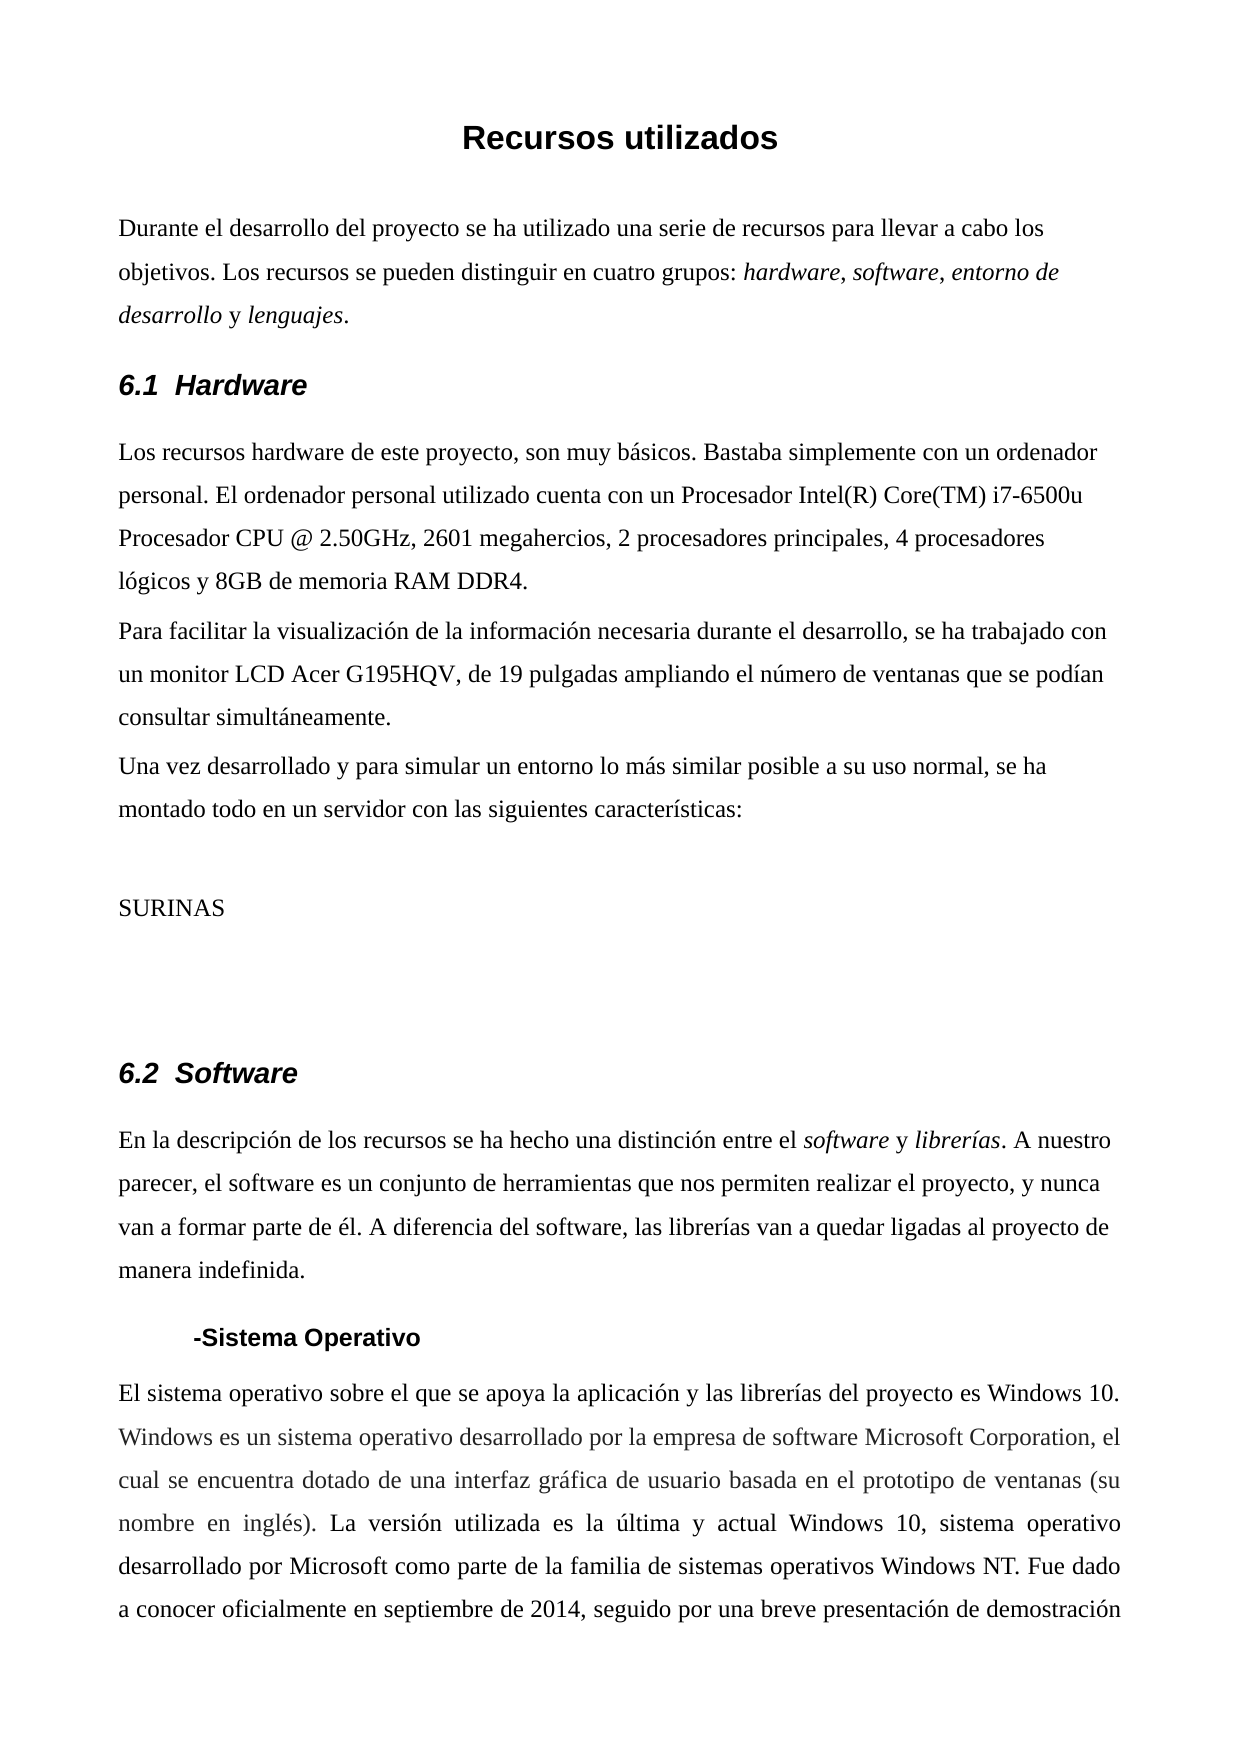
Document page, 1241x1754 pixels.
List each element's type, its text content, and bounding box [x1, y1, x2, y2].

text Los recursos hardware de este proyecto, son muy básicos. Bastaba simplemente con un ordenador personal. El ordenador personal utilizado cuenta con un Procesador Intel(R) Core(TM) i7-6500u Procesador CPU @ 2.50GHz, 2601 megahercios, 2 procesadores principales, 4 procesadores lógicos y 8GB de memoria RAM DDR4. [118, 437, 1122, 595]
text Durante el desarrollo del proyecto se ha utilizado una serie de recursos para llevar a cabo los objetivos. Los recursos se pueden distinguir en cuatro grupos: hardware, software, entorno de desarrollo y lenguajes. [118, 213, 1122, 328]
subtitle 6.2 Software [118, 1056, 1122, 1090]
text SURINAS [118, 893, 1122, 922]
text Para facilitar la visualización de la información necesaria durante el desarrollo, se ha trabajado con un monitor LCD Acer G195HQV, de 19 pulgadas ampliando el número de ventanas que se podían consultar simultáneamente. [118, 616, 1122, 731]
subtitle 6.1 Hardware [118, 368, 1122, 401]
text En la descripción de los recursos se ha hecho una distinción entre el software y librerías. A nuestro parecer, el software es un conjunto de herramientas que nos permiten realizar el proyecto, y nunca van a formar parte de él. A diferencia del software, las librerías van a quedar ligadas al proyecto de manera indefinida. [118, 1125, 1122, 1283]
subtitle Recursos utilizados [118, 118, 1122, 157]
text El sistema operativo sobre el que se apoya la aplicación y las librerías del proyecto es Windows 10. Windows es un sistema operativo desarrollado por la empresa de software Microsoft Corporation, el cual se encuentra dotado de una interfaz gráfica de usuario basada en el prototipo de ventanas (su nombre en inglés). La versión utilizada es la última y actual Windows 10, sistema operativo desarrollado por Microsoft como parte de la familia de sistemas operativos Windows NT. Fue dado a conocer oficialmente en septiembre de 2014, seguido por una breve presentación de demostración [118, 1378, 1122, 1623]
text Una vez desarrollado y para simular un entorno lo más similar posible a su uso normal, se ha montado todo en un servidor con las siguientes características: [118, 751, 1122, 823]
subtitle -Sistema Operativo [118, 1323, 1122, 1352]
